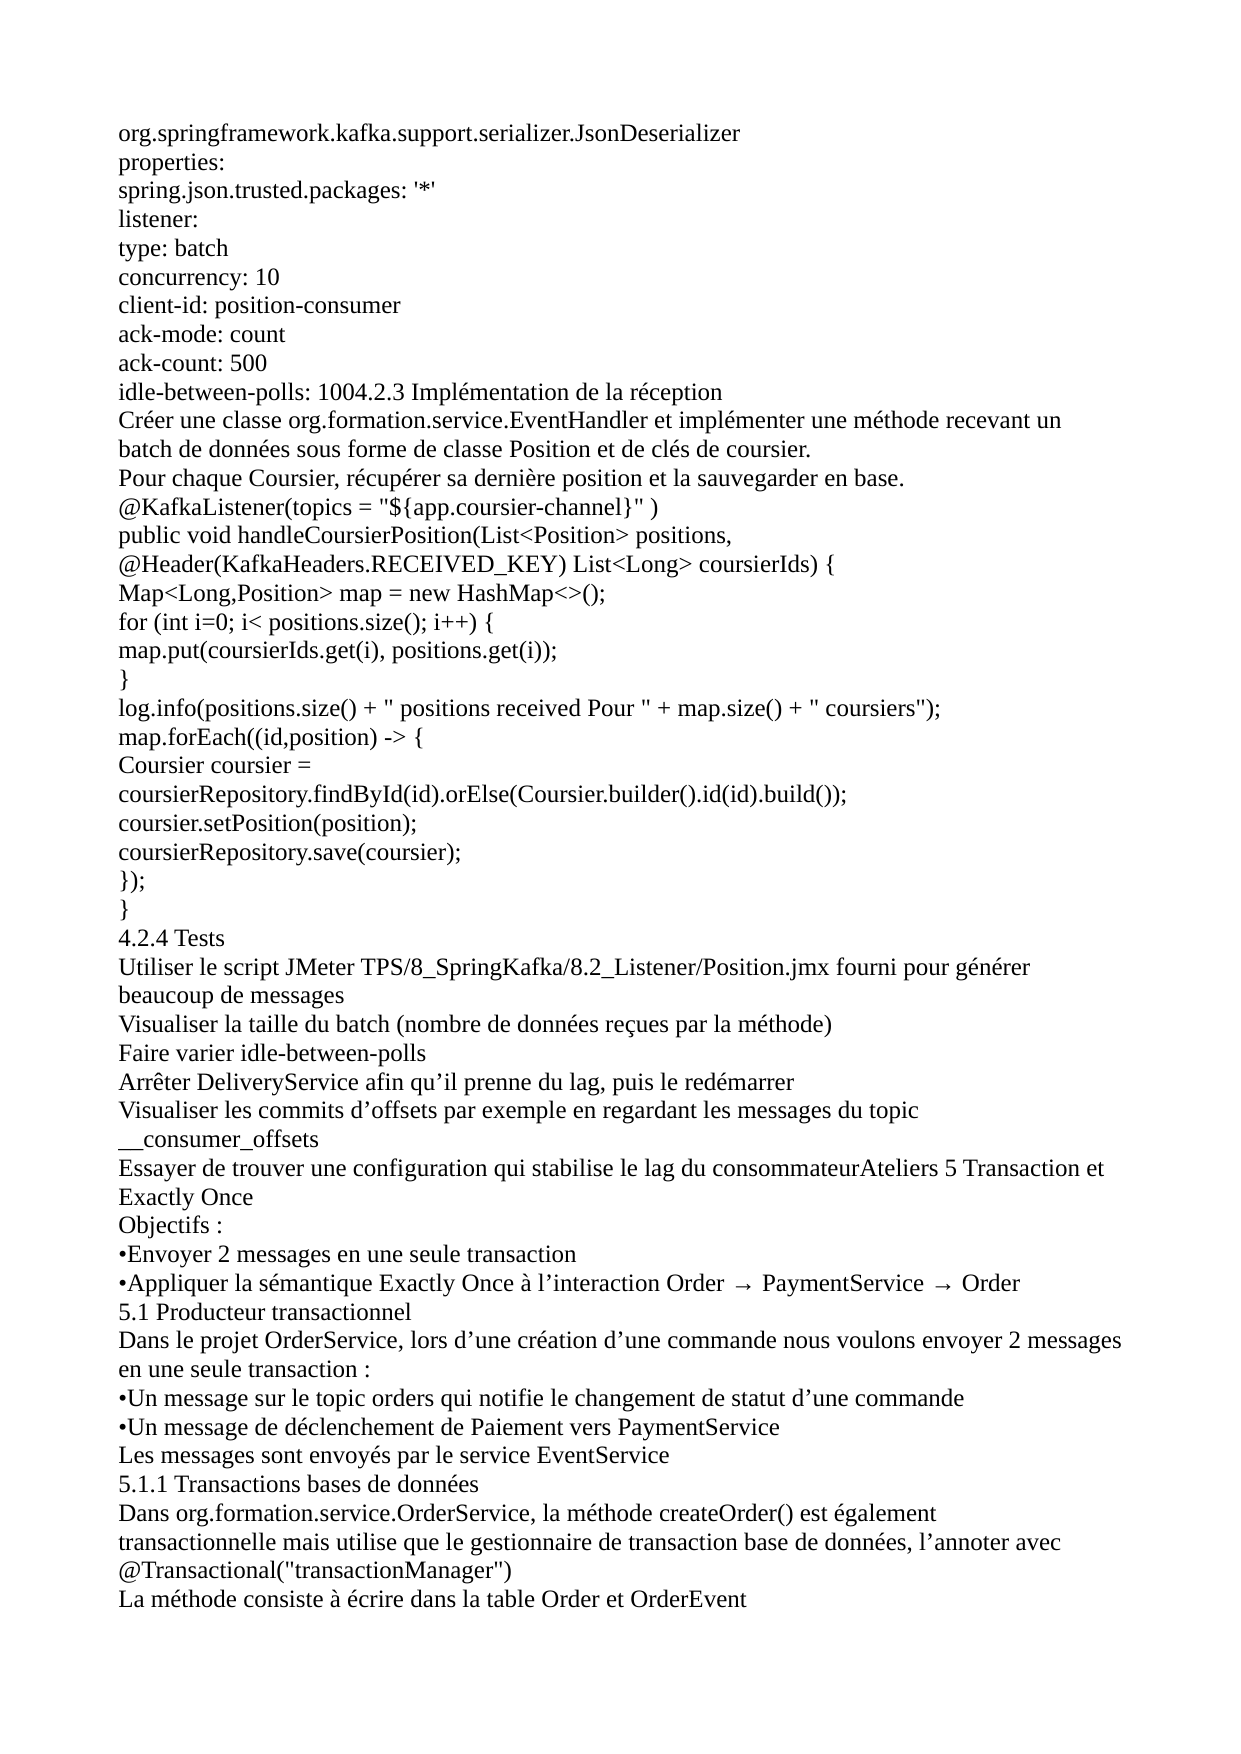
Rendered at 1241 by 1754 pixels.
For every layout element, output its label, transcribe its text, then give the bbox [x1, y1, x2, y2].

text } [118, 894, 1122, 923]
text @KafkaListener(topics = "${app.coursier-channel}" ) [118, 492, 1122, 521]
text coursierRepository.findById(id).orElse(Coursier.builder().id(id).build()); [118, 779, 1122, 808]
text Coursier coursier = [118, 751, 1122, 779]
text Objectifs : [118, 1211, 1122, 1239]
text type: batch [118, 233, 1122, 262]
text Visualiser les commits d’offsets par exemple en regardant les messages du topic [118, 1096, 1122, 1124]
text 5.1.1 Transactions bases de données [118, 1469, 1122, 1498]
text map.put(coursierIds.get(i), positions.get(i)); [118, 636, 1122, 664]
text Map<Long,Position> map = new HashMap<>(); [118, 578, 1122, 607]
text Dans org.formation.service.OrderService, la méthode createOrder() est également [118, 1498, 1122, 1527]
text •Un message sur le topic orders qui notifie le changement de statut d’une commande [118, 1383, 1122, 1412]
text Visualiser la taille du batch (nombre de données reçues par la méthode) [118, 1009, 1122, 1038]
text en une seule transaction : [118, 1354, 1122, 1383]
text coursierRepository.save(coursier); [118, 837, 1122, 866]
text La méthode consiste à écrire dans la table Order et OrderEvent [118, 1584, 1122, 1613]
text properties: [118, 147, 1122, 176]
text } [118, 664, 1122, 693]
text map.forEach((id,position) -> { [118, 722, 1122, 751]
text •Appliquer la sémantique Exactly Once à l’interaction Order → PaymentService → Order [118, 1268, 1122, 1297]
text concurrency: 10 [118, 262, 1122, 291]
text 4.2.4 Tests [118, 923, 1122, 952]
text org.springframework.kafka.support.serializer.JsonDeserializer [118, 118, 1122, 147]
text beaucoup de messages [118, 981, 1122, 1009]
text for (int i=0; i< positions.size(); i++) { [118, 607, 1122, 636]
text •Un message de déclenchement de Paiement vers PaymentService [118, 1412, 1122, 1441]
text Dans le projet OrderService, lors d’une création d’une commande nous voulons envoyer 2 messages [118, 1326, 1122, 1354]
text ack-count: 500 [118, 348, 1122, 377]
text transactionnelle mais utilise que le gestionnaire de transaction base de données, l’annoter avec [118, 1527, 1122, 1556]
text Arrêter DeliveryService afin qu’il prenne du lag, puis le redémarrer [118, 1067, 1122, 1096]
text Essayer de trouver une configuration qui stabilise le lag du consommateurAteliers 5 Transaction et Exactly Once [118, 1153, 1122, 1211]
text listener: [118, 204, 1122, 233]
text 5.1 Producteur transactionnel [118, 1297, 1122, 1326]
text spring.json.trusted.packages: '*' [118, 176, 1122, 204]
text •Envoyer 2 messages en une seule transaction [118, 1239, 1122, 1268]
text batch de données sous forme de classe Position et de clés de coursier. [118, 434, 1122, 463]
text Créer une classe org.formation.service.EventHandler et implémenter une méthode recevant un [118, 406, 1122, 434]
text Utiliser le script JMeter TPS/8_SpringKafka/8.2_Listener/Position.jmx fourni pour générer [118, 952, 1122, 981]
text __consumer_offsets [118, 1124, 1122, 1153]
text Pour chaque Coursier, récupérer sa dernière position et la sauvegarder en base. [118, 463, 1122, 492]
text Les messages sont envoyés par le service EventService [118, 1441, 1122, 1469]
text }); [118, 866, 1122, 894]
text client-id: position-consumer [118, 291, 1122, 319]
text log.info(positions.size() + " positions received Pour " + map.size() + " coursiers"); [118, 693, 1122, 722]
text ack-mode: count [118, 319, 1122, 348]
text @Header(KafkaHeaders.RECEIVED_KEY) List<Long> coursierIds) { [118, 549, 1122, 578]
text idle-between-polls: 1004.2.3 Implémentation de la réception [118, 377, 1122, 406]
text @Transactional("transactionManager") [118, 1556, 1122, 1584]
text coursier.setPosition(position); [118, 808, 1122, 837]
text public void handleCoursierPosition(List<Position> positions, [118, 521, 1122, 549]
text Faire varier idle-between-polls [118, 1038, 1122, 1067]
